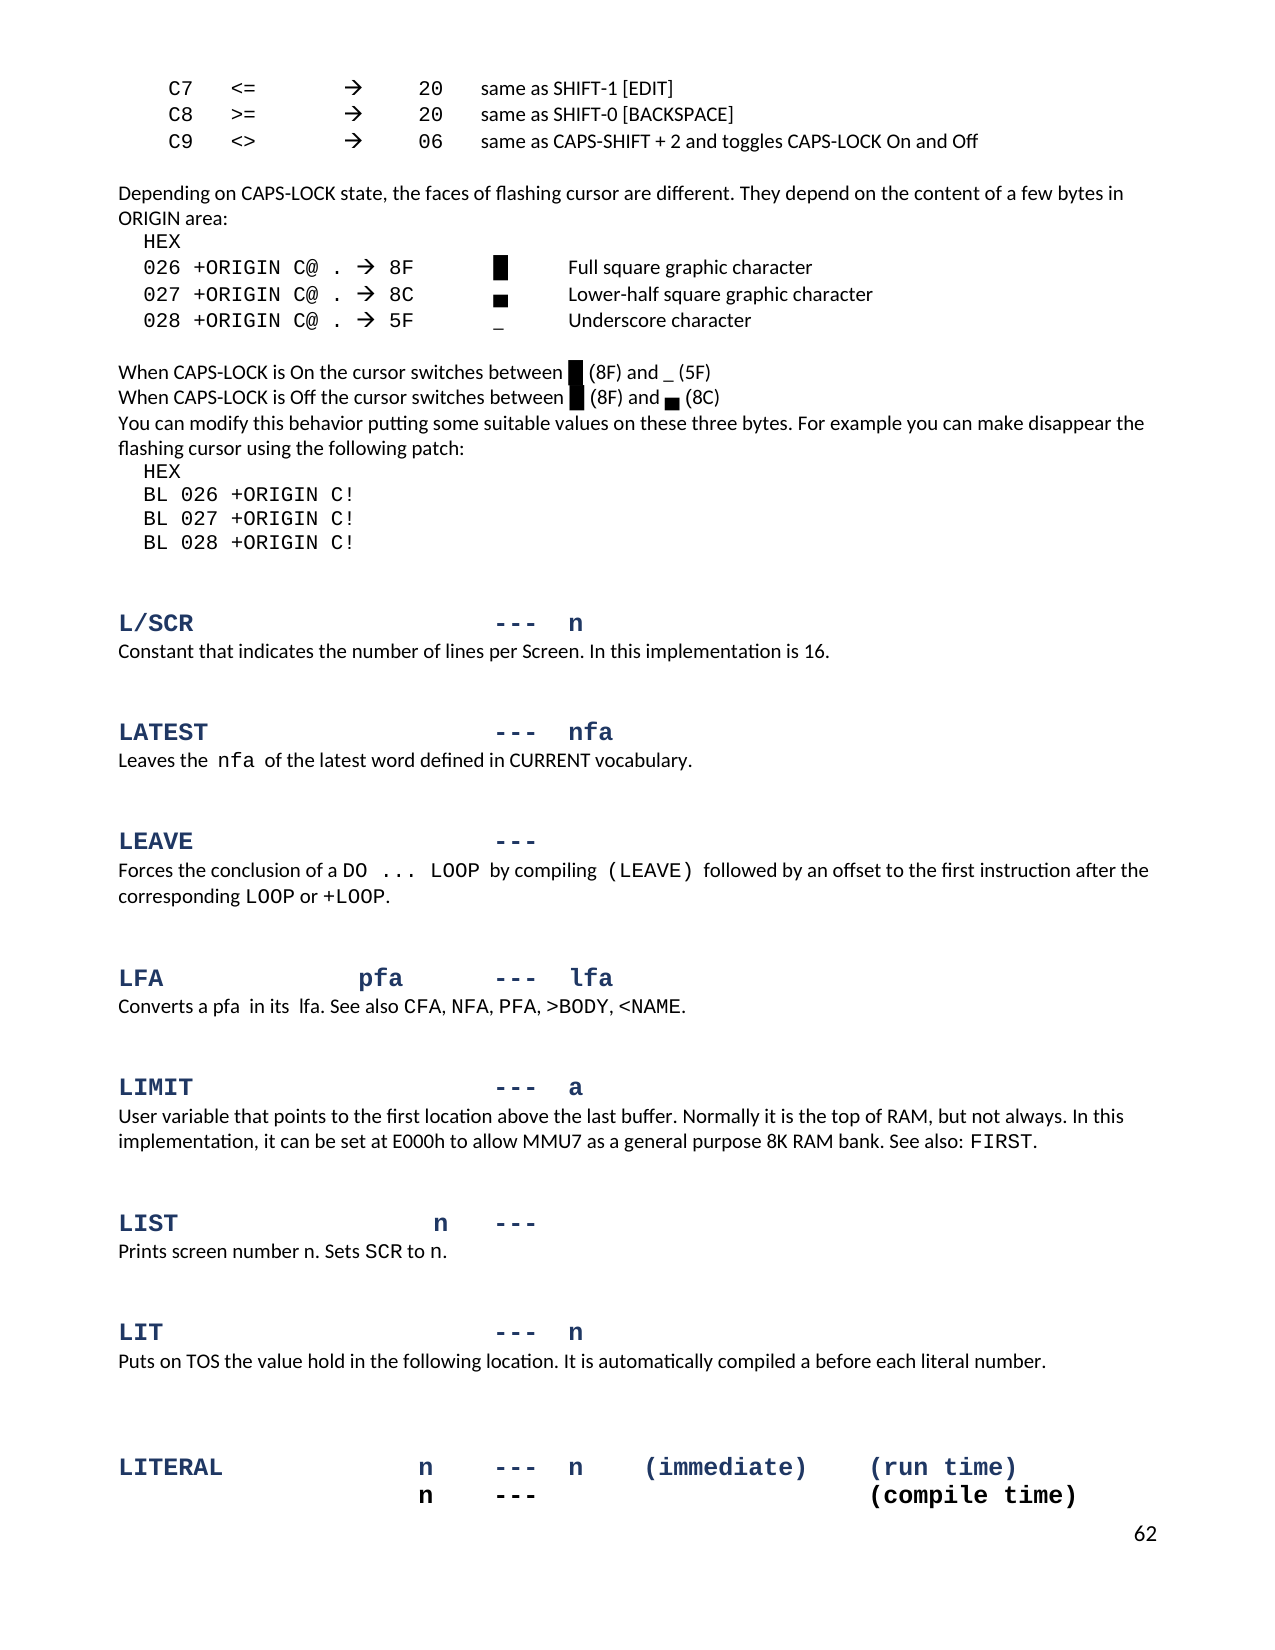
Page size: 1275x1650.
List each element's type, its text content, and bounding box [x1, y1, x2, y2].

text BL 026 +ORIGIN C! [118, 484, 1157, 508]
subtitle LIMIT --- a [118, 1075, 1157, 1103]
text 027 +ORIGIN C@ .  8C ▄ Lower-half square graphic character [118, 281, 1157, 307]
text n --- (compile time) [118, 1482, 1157, 1511]
subtitle LFA pfa --- lfa [118, 965, 1157, 993]
text Depending on CAPS-LOCK state, the faces of flashing cursor are different. They depend on the content of a few bytes in ORIGIN area: [118, 180, 1157, 231]
text Prints screen number n. Sets SCR to n. [118, 1238, 1157, 1265]
text Constant that indicates the number of lines per Screen. In this implementation is 16. [118, 639, 1157, 664]
text Converts a pfa in its lfa. See also CFA, NFA, PFA, >BODY, <NAME. [118, 993, 1157, 1020]
text 026 +ORIGIN C@ .  8F █ Full square graphic character [118, 254, 1157, 281]
text C8 >=  20 same as SHIFT-0 [BACKSPACE] [118, 101, 1157, 128]
text Puts on TOS the value hold in the following location. It is automatically compiled a before each literal number. [118, 1348, 1157, 1374]
text BL 028 +ORIGIN C! [118, 532, 1157, 555]
text You can modify this behavior putting some suitable values on these three bytes. For example you can make disappear the flashing cursor using the following patch: [118, 410, 1157, 461]
text Leaves the nfa of the latest word defined in CURRENT vocabulary. [118, 747, 1157, 774]
text HEX [118, 461, 1157, 484]
text User variable that points to the first location above the last buffer. Normally it is the top of RAM, but not always. In this implementation, it can be set at E000h to allow MMU7 as a general purpose 8K RAM bank. See also: FIRST. [118, 1103, 1157, 1155]
text When CAPS-LOCK is On the cursor switches between █ (8F) and _ (5F) [118, 359, 1157, 384]
text When CAPS-LOCK is Off the cursor switches between █ (8F) and ▄ (8C) [583, 384, 1157, 410]
text HEX [118, 231, 1157, 254]
subtitle L/SCR --- n [118, 610, 1157, 639]
text C7 <=  20 same as SHIFT-1 [EDIT] [118, 75, 1157, 101]
text When CAPS-LOCK is Off the cursor switches between █ (8F) and ▄ (8C) [118, 384, 569, 410]
text BL 027 +ORIGIN C! [118, 508, 1157, 532]
subtitle LITERAL n --- n (immediate) (run time) [118, 1454, 1157, 1482]
text C9 <>  06 same as CAPS-SHIFT + 2 and toggles CAPS-LOCK On and Off [118, 128, 1157, 154]
subtitle LIT --- n [118, 1320, 1157, 1348]
subtitle LIST n --- [118, 1210, 1157, 1238]
subtitle LEAVE --- [118, 829, 1157, 857]
text Forces the conclusion of a DO ... LOOP by compiling (LEAVE) followed by an offset to the first instruction after the corresponding LOOP or +LOOP. [118, 857, 1157, 910]
subtitle LATEST --- nfa [118, 719, 1157, 747]
text 028 +ORIGIN C@ .  5F _ Underscore character [118, 307, 1157, 334]
